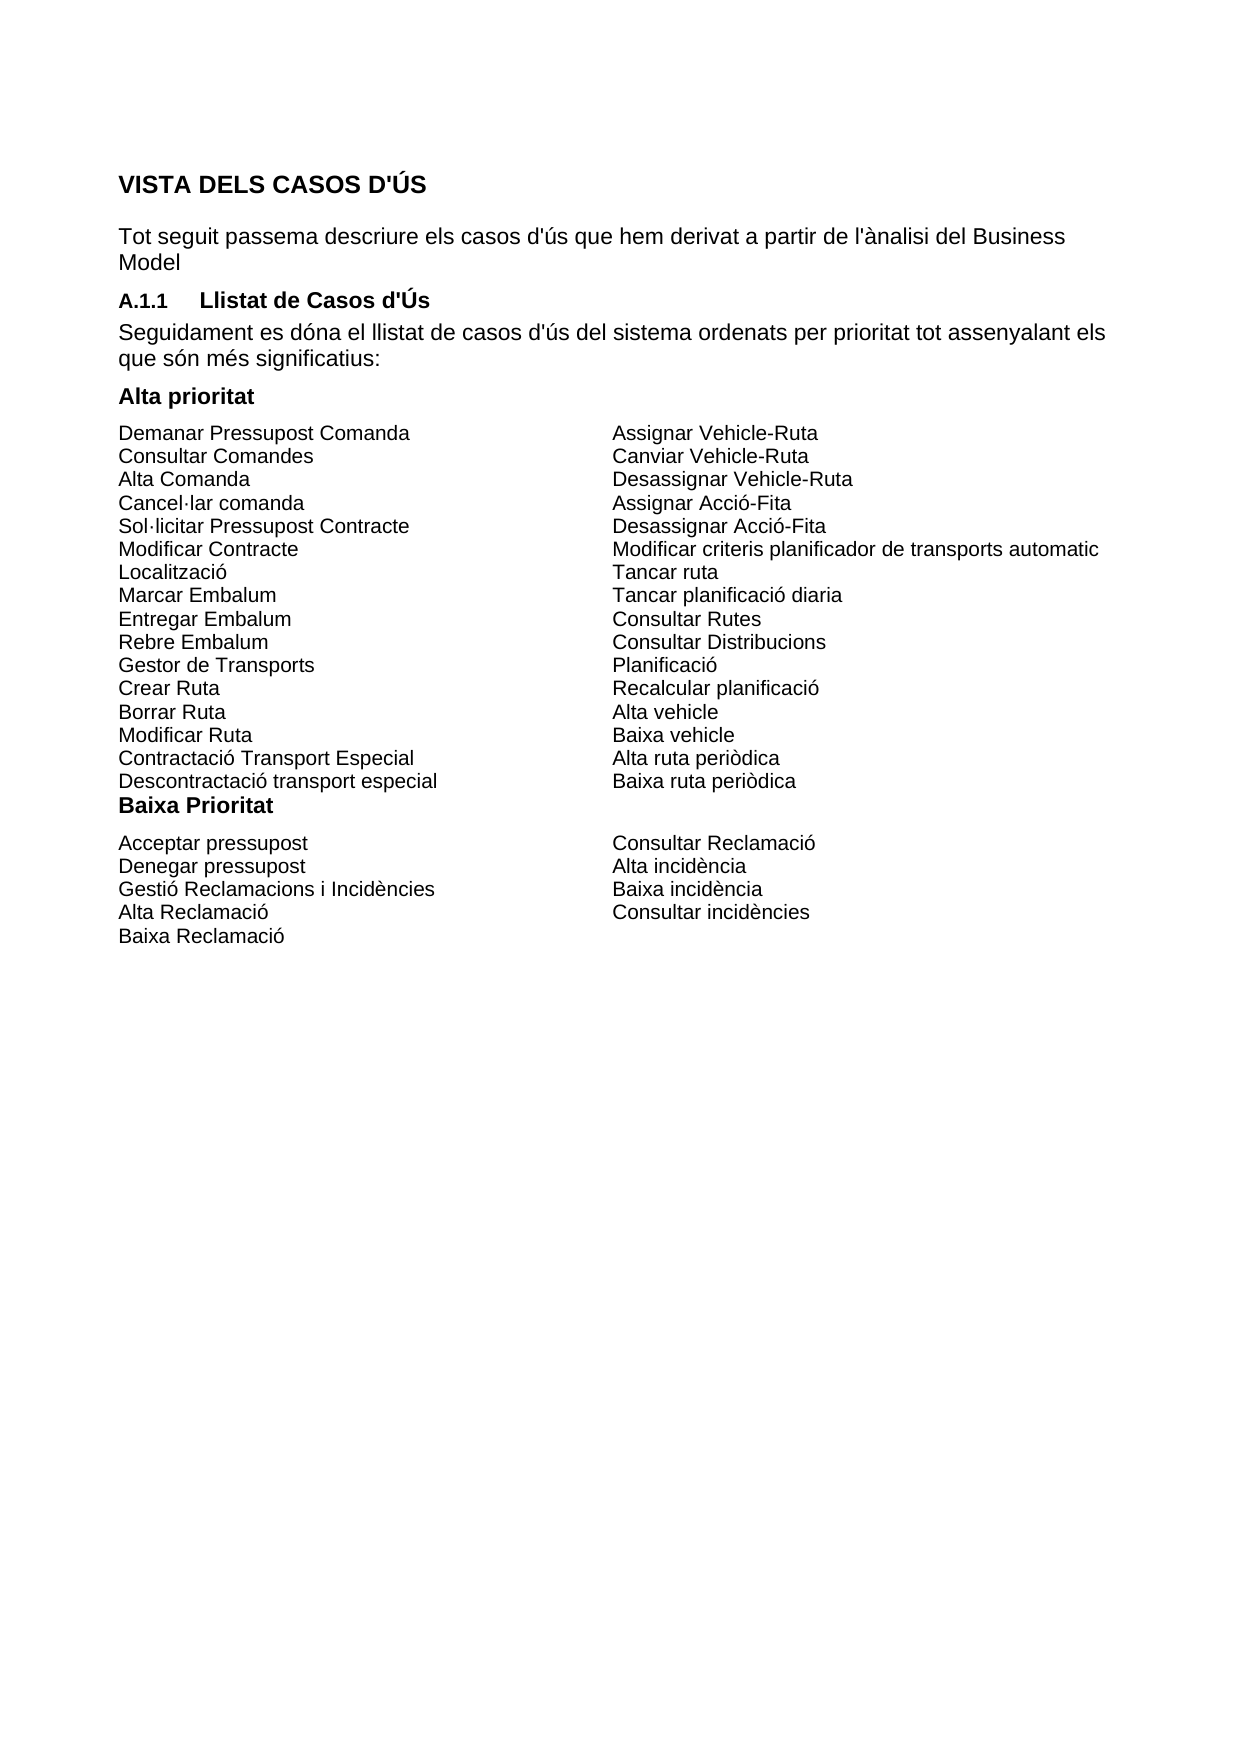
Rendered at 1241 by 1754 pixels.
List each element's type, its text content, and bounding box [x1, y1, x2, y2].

title Vista dels casos d'ús [118, 171, 1106, 199]
text Baixa incidència [612, 878, 1106, 901]
text Rebre Embalum [118, 631, 612, 654]
text Planificació [612, 654, 1106, 677]
text Descontractació transport especial [118, 770, 612, 793]
text Acceptar pressupost [118, 831, 612, 854]
text Consultar Comandes [118, 445, 612, 468]
text Tot seguit passema descriure els casos d'ús que hem derivat a partir de l'ànalisi del Business Model [118, 224, 1106, 275]
text Baixa Prioritat [118, 793, 1106, 819]
text Tancar ruta [612, 561, 1106, 584]
text Marcar Embalum [118, 584, 612, 607]
text Modificar Ruta [118, 723, 612, 747]
text Gestor de Transports [118, 654, 612, 677]
text Baixa ruta periòdica [612, 770, 1106, 793]
text Sol·licitar Pressupost Contracte [118, 514, 612, 538]
text Alta Comanda [118, 468, 612, 491]
text Alta vehicle [612, 700, 1106, 723]
text Desassignar Acció-Fita [612, 514, 1106, 538]
text Alta prioritat [118, 383, 1106, 409]
text Recalcular planificació [612, 677, 1106, 700]
text Modificar criteris planificador de transports automatic [612, 538, 1106, 561]
text Borrar Ruta [118, 700, 612, 723]
text Alta incidència [612, 854, 1106, 878]
text Denegar pressupost [118, 854, 612, 878]
text Crear Ruta [118, 677, 612, 700]
text Seguidament es dóna el llistat de casos d'ús del sistema ordenats per prioritat tot assenyalant els que són més significatius: [118, 319, 1106, 371]
text Alta Reclamació [118, 901, 612, 924]
text Consultar Rutes [612, 607, 1106, 631]
text Desassignar Vehicle-Ruta [612, 468, 1106, 491]
text Alta ruta periòdica [612, 747, 1106, 770]
text Baixa Reclamació [118, 924, 612, 947]
text Baixa vehicle [612, 723, 1106, 747]
text Tancar planificació diaria [612, 584, 1106, 607]
text Gestió Reclamacions i Incidències [118, 878, 612, 901]
text Assignar Acció-Fita [612, 491, 1106, 514]
text Demanar Pressupost Comanda [118, 421, 612, 445]
subtitle Llistat de Casos d'Ús [118, 288, 1106, 313]
text Canviar Vehicle-Ruta [612, 445, 1106, 468]
text Consultar Reclamació [612, 831, 1106, 854]
text Assignar Vehicle-Ruta [612, 421, 1106, 445]
text Entregar Embalum [118, 607, 612, 631]
text Consultar Distribucions [612, 631, 1106, 654]
text Modificar Contracte [118, 538, 612, 561]
text Localització [118, 561, 612, 584]
text Contractació Transport Especial [118, 747, 612, 770]
text Cancel·lar comanda [118, 491, 612, 514]
text Consultar incidències [612, 901, 1106, 924]
